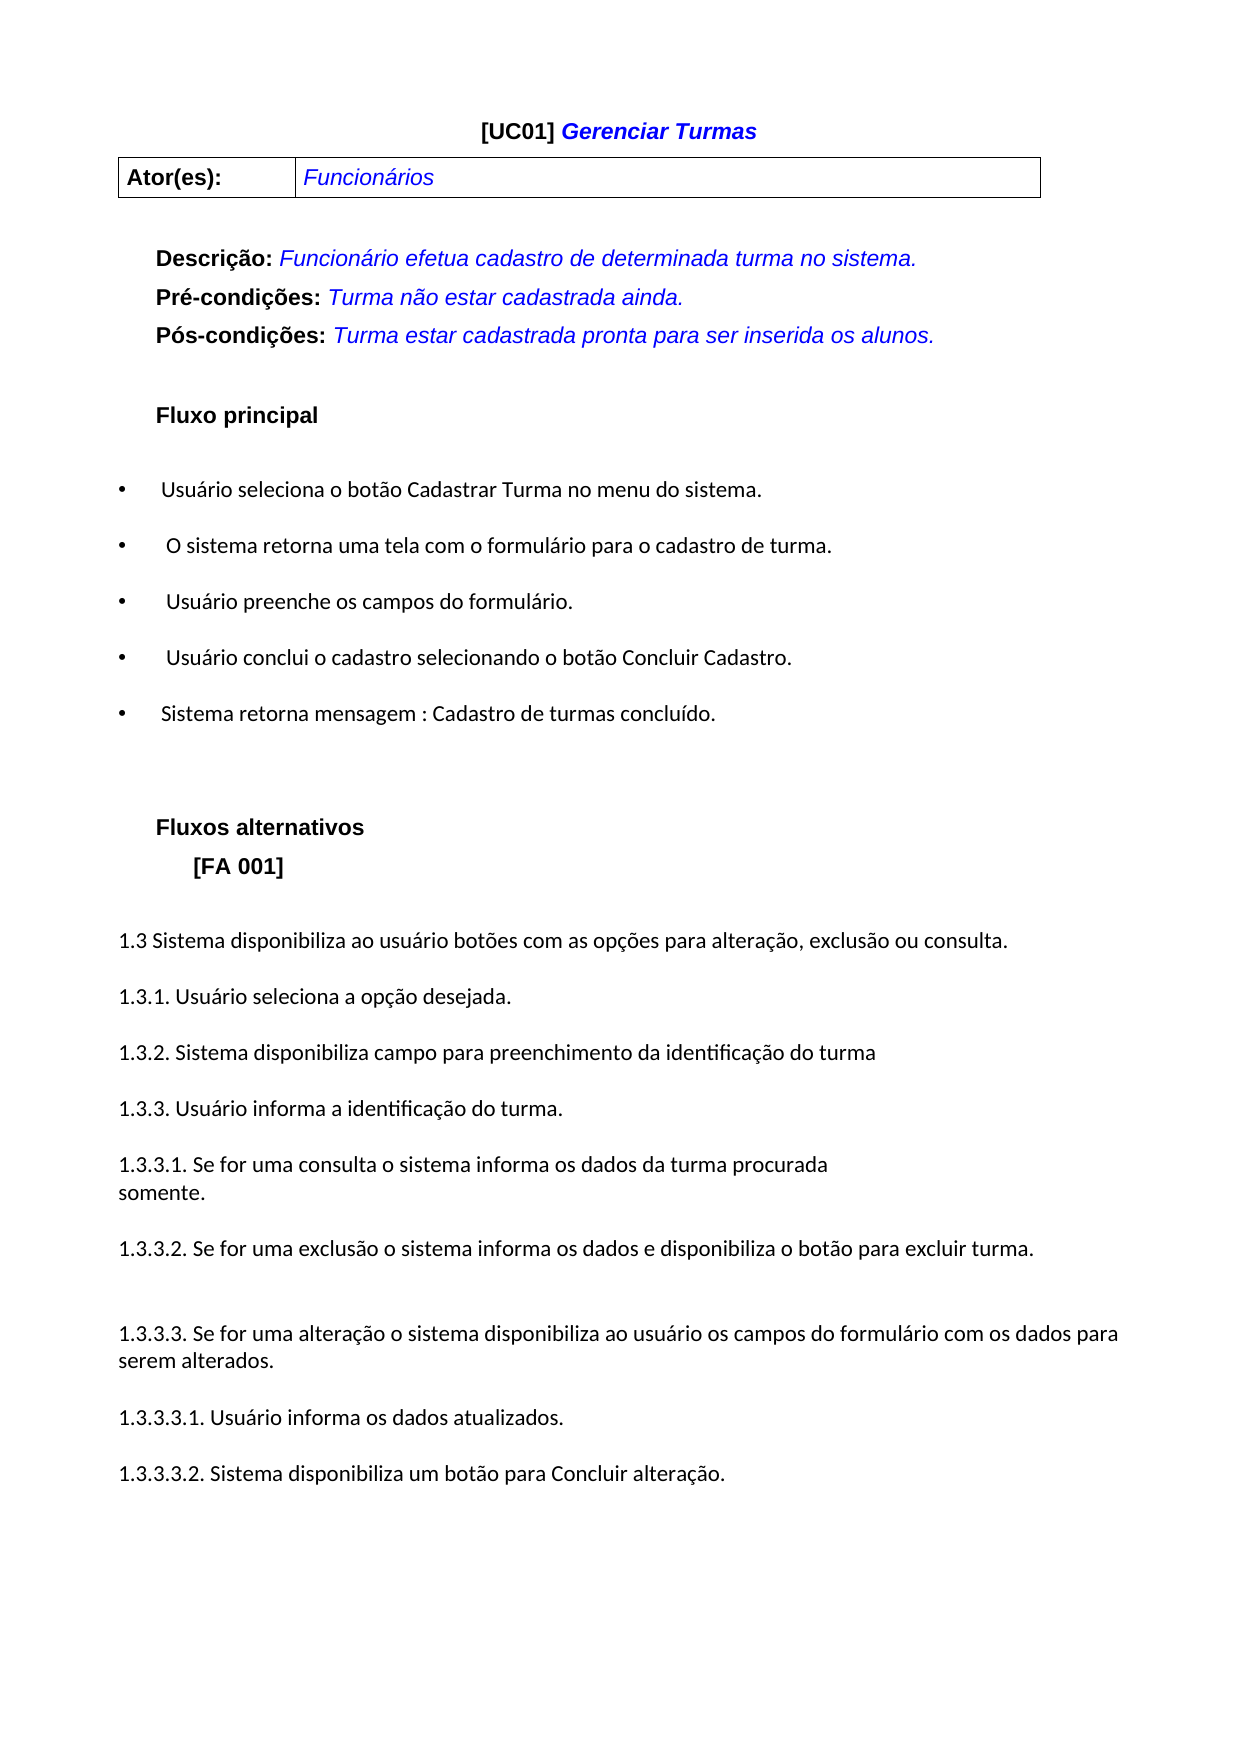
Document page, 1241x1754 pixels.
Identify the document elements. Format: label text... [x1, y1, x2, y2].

table_header Ator(es): [119, 158, 295, 197]
text Descrição: Funcionário efetua cadastro de determinada turma no sistema. [156, 245, 1122, 271]
text 1.3.3.3.2. Sistema disponibiliza um botão para Concluir alteração. [118, 1459, 1122, 1487]
text 1.3 Sistema disponibiliza ao usuário botões com as opções para alteração, exclusão ou consulta. [118, 926, 1122, 954]
list Usuário seleciona o botão Cadastrar Turma no menu do sistema. [81, 475, 1122, 503]
text Fluxos alternativos [156, 814, 1122, 841]
list Sistema retorna mensagem : Cadastro de turmas concluído. [81, 699, 1122, 727]
text Fluxo principal [156, 402, 1122, 428]
text 1.3.3.2. Se for uma exclusão o sistema informa os dados e disponibiliza o botão para excluir turma. [118, 1234, 1122, 1263]
text 1.3.2. Sistema disponibiliza campo para preenchimento da identificação do turma [118, 1038, 1122, 1066]
text 1.3.1. Usuário seleciona a opção desejada. [118, 982, 1122, 1010]
text 1.3.3.3. Se for uma alteração o sistema disponibiliza ao usuário os campos do formulário com os dados para serem alterados. [118, 1319, 1122, 1375]
table_header Funcionários [296, 158, 1040, 197]
text 1.3.3.3.1. Usuário informa os dados atualizados. [118, 1403, 1122, 1431]
list O sistema retorna uma tela com o formulário para o cadastro de turma. [81, 531, 1122, 559]
list Usuário conclui o cadastro selecionando o botão Concluir Cadastro. [81, 643, 1122, 671]
text [FA 001] [193, 853, 1122, 879]
text 1.3.3. Usuário informa a identificação do turma. [118, 1094, 1122, 1122]
text Pós-condições: Turma estar cadastrada pronta para ser inserida os alunos. [156, 322, 1122, 349]
text Pré-condições: Turma não estar cadastrada ainda. [156, 283, 1122, 310]
list Usuário preenche os campos do formulário. [81, 587, 1122, 615]
text somente. [118, 1178, 1122, 1207]
text 1.3.3.1. Se for uma consulta o sistema informa os dados da turma procurada [118, 1151, 1122, 1178]
text [UC01] Gerenciar Turmas [118, 118, 1122, 144]
